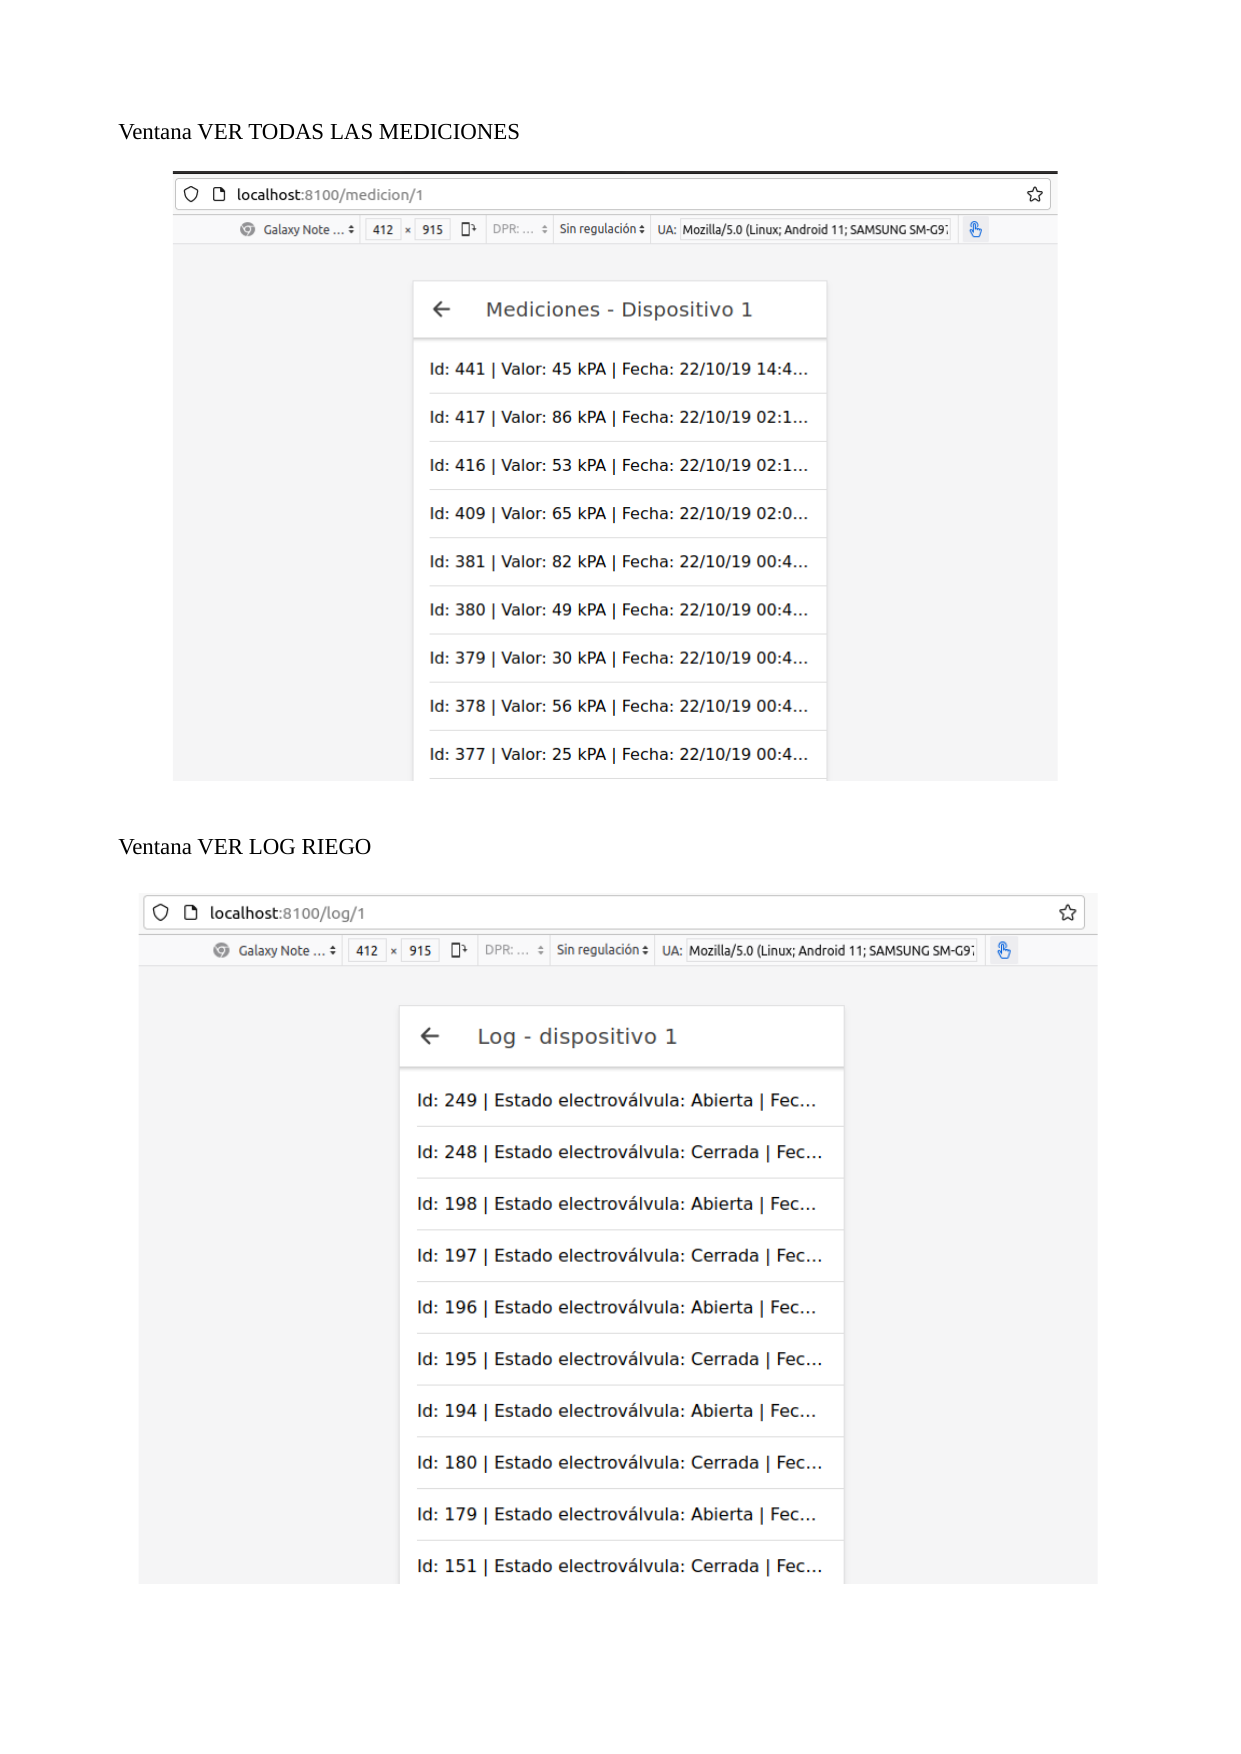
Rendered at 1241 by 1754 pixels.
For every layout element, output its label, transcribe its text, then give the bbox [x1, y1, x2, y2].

picture [172, 171, 1058, 781]
text Ventana VER LOG RIEGO [118, 833, 1122, 859]
picture [138, 893, 1098, 1584]
text Ventana VER TODAS LAS MEDICIONES [118, 118, 1122, 144]
